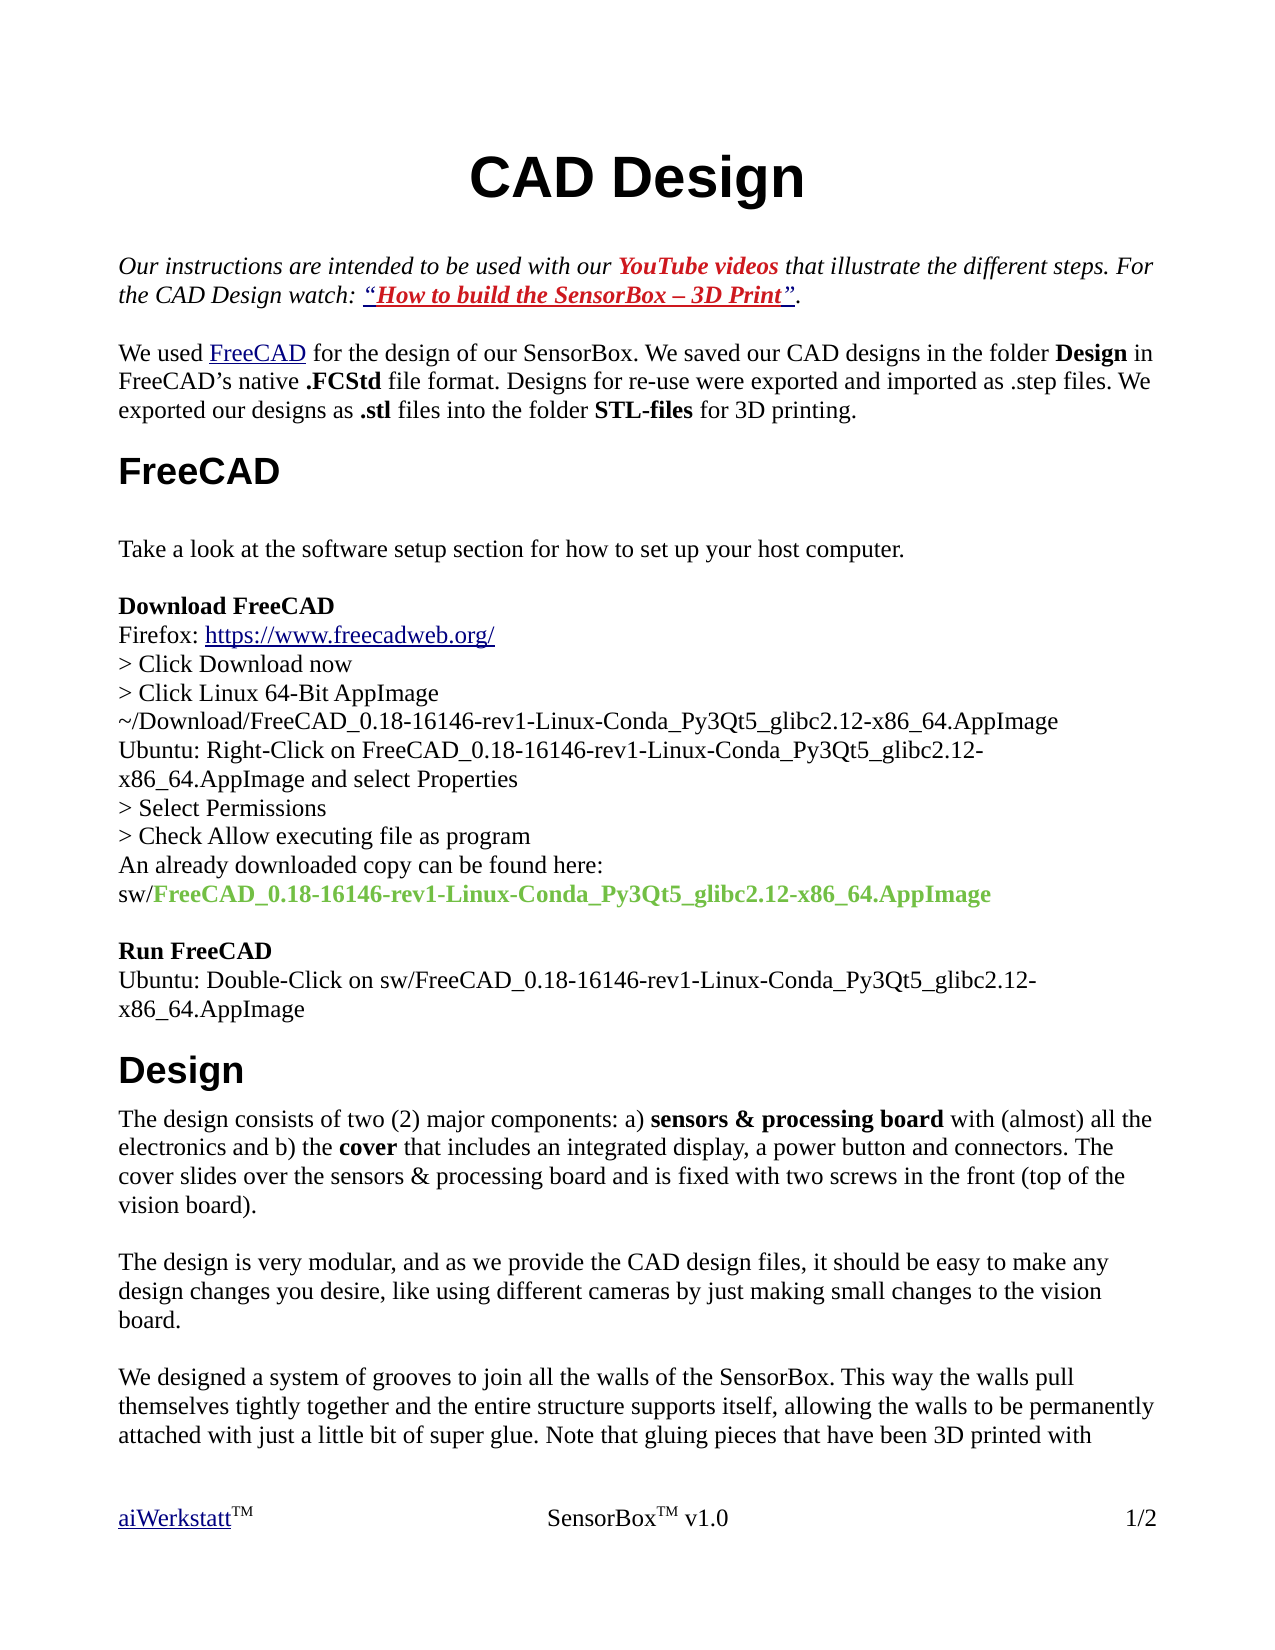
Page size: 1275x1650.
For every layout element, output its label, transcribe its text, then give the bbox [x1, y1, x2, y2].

subtitle FreeCAD [118, 449, 1157, 493]
text > Select Permissions [118, 793, 1157, 821]
text We designed a system of grooves to join all the walls of the SensorBox. This way the walls pull themselves tightly together and the entire structure supports itself, allowing the walls to be permanently attached with just a little bit of super glue. Note that gluing pieces that have been 3D printed with [118, 1362, 1157, 1449]
text Run FreeCAD [118, 936, 1157, 965]
text ~/Download/FreeCAD_0.18-16146-rev1-Linux-Conda_Py3Qt5_glibc2.12-x86_64.AppImage [118, 706, 1157, 735]
text Download FreeCAD [118, 591, 1157, 620]
subtitle Design [118, 1048, 1157, 1091]
text We used FreeCAD for the design of our SensorBox. We saved our CAD designs in the folder Design in FreeCAD’s native .FCStd file format. Designs for re-use were exported and imported as .step files. We exported our designs as .stl files into the folder STL-files for 3D printing. [118, 338, 1157, 424]
title CAD Design [118, 143, 1157, 210]
text > Click Download now [118, 649, 1157, 678]
text Firefox: https://www.freecadweb.org/ [118, 620, 1157, 649]
text Our instructions are intended to be used with our YouTube videos that illustrate the different steps. For the CAD Design watch: “How to build the SensorBox – 3D Print”. [118, 251, 1157, 309]
text An already downloaded copy can be found here: [118, 850, 1157, 879]
text The design is very modular, and as we provide the CAD design files, it should be easy to make any design changes you desire, like using different cameras by just making small changes to the vision board. [118, 1247, 1157, 1334]
text The design consists of two (2) major components: a) sensors & processing board with (almost) all the electronics and b) the cover that includes an integrated display, a power button and connectors. The cover slides over the sensors & processing board and is fixed with two screws in the front (top of the vision board). [118, 1104, 1157, 1219]
text sw/FreeCAD_0.18-16146-rev1-Linux-Conda_Py3Qt5_glibc2.12-x86_64.AppImage [118, 879, 1157, 908]
text Take a look at the software setup section for how to set up your host computer. [118, 534, 1157, 563]
text Ubuntu: Double-Click on sw/FreeCAD_0.18-16146-rev1-Linux-Conda_Py3Qt5_glibc2.12-x86_64.AppImage [118, 965, 1157, 1023]
text > Check Allow executing file as program [118, 821, 1157, 850]
text > Click Linux 64-Bit AppImage [118, 678, 1157, 706]
text Ubuntu: Right-Click on FreeCAD_0.18-16146-rev1-Linux-Conda_Py3Qt5_glibc2.12-x86_64.AppImage and select Properties [118, 735, 1157, 793]
